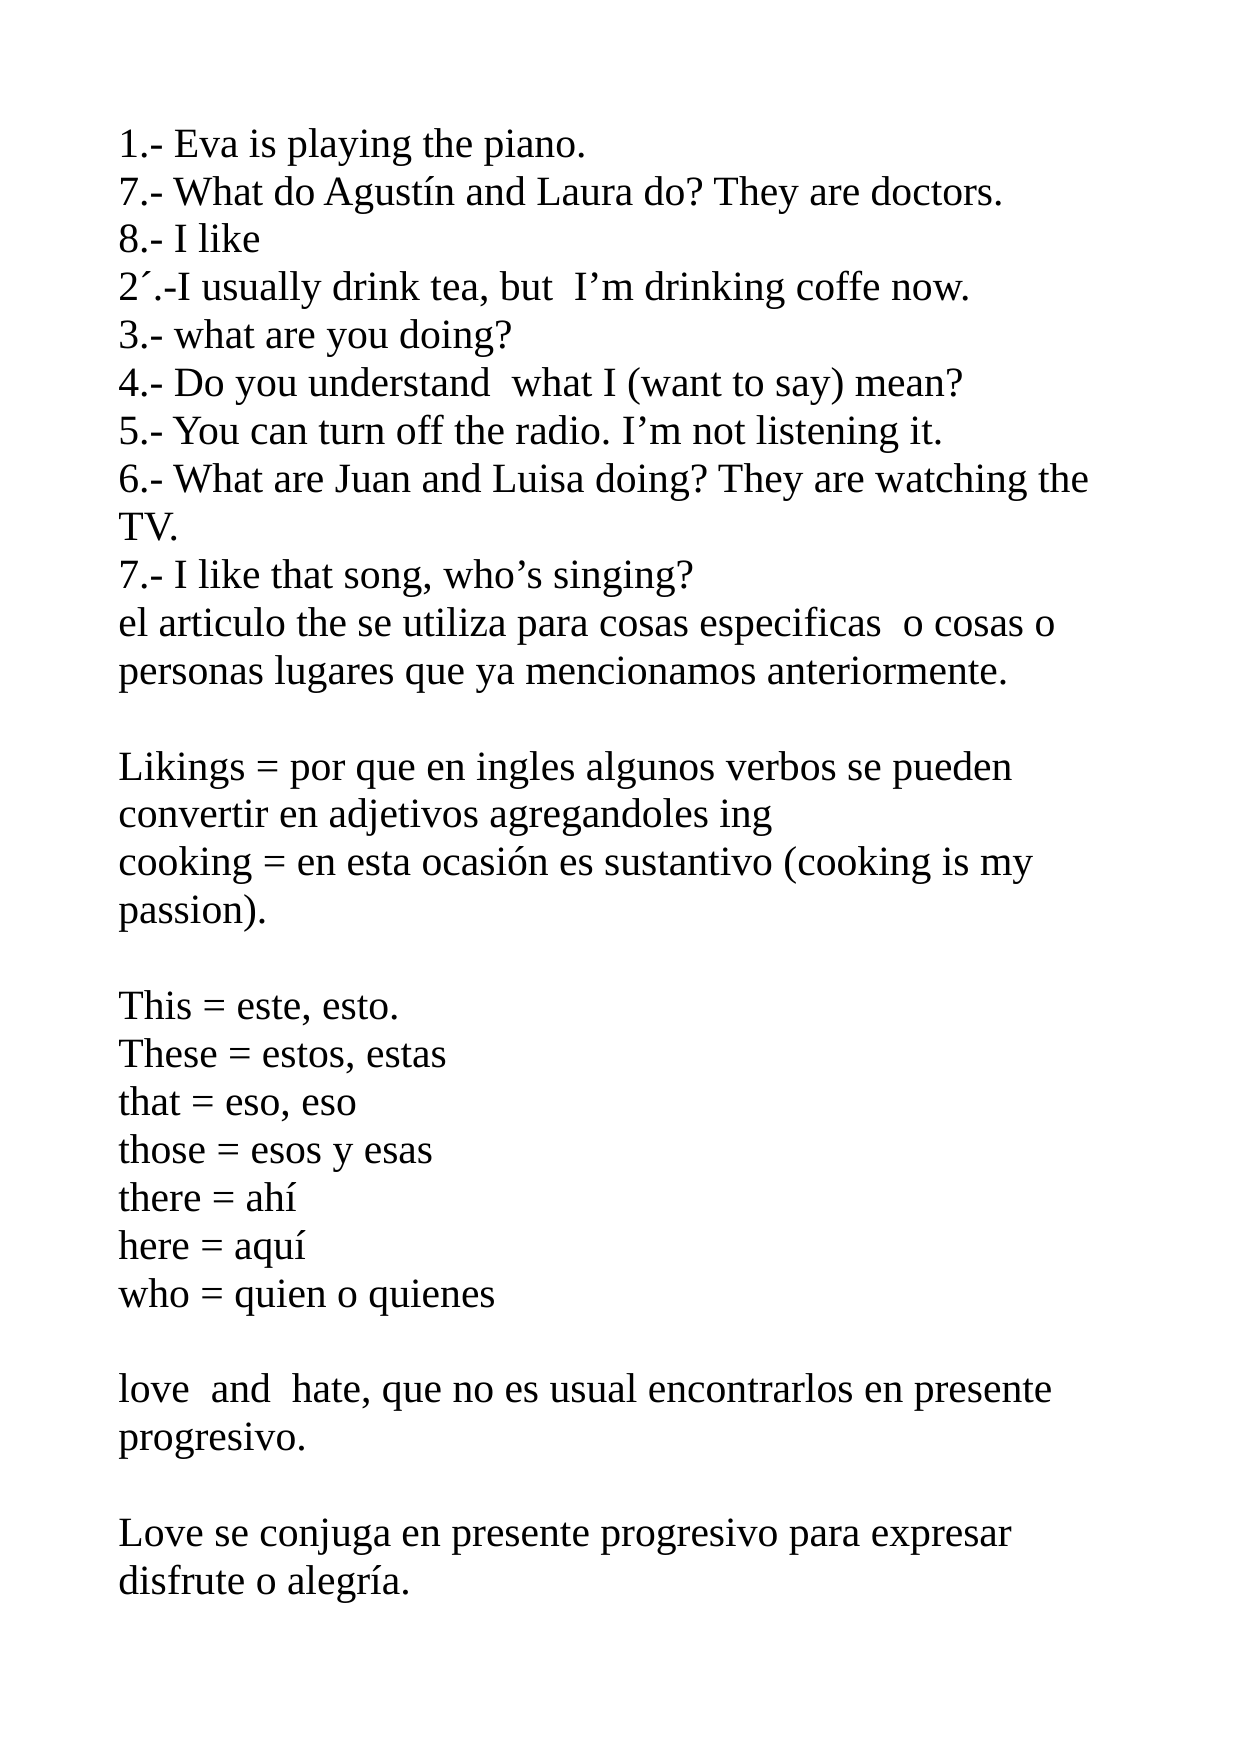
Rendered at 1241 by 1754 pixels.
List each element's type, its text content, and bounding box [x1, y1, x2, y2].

text 6.- What are Juan and Luisa doing? They are watching the TV. [118, 453, 1122, 549]
text those = esos y esas [118, 1124, 1122, 1172]
text 7.- What do Agustín and Laura do? They are doctors. [118, 166, 1122, 214]
text here = aquí [118, 1220, 1122, 1268]
text Likings = por que en ingles algunos verbos se pueden convertir en adjetivos agregandoles ing [118, 741, 1122, 837]
text These = estos, estas [118, 1028, 1122, 1076]
text 5.- You can turn off the radio. I’m not listening it. [118, 406, 1122, 453]
text cooking = en esta ocasión es sustantivo (cooking is my passion). [118, 837, 1122, 933]
text 7.- I like that song, who’s singing? [118, 549, 1122, 597]
text love and hate, que no es usual encontrarlos en presente progresivo. [118, 1364, 1122, 1460]
text 1.- Eva is playing the piano. [118, 118, 1122, 166]
text Love se conjuga en presente progresivo para expresar disfrute o alegría. [118, 1508, 1122, 1603]
text el articulo the se utiliza para cosas especificas o cosas o personas lugares que ya mencionamos anteriormente. [118, 597, 1122, 693]
text 3.- what are you doing? [118, 310, 1122, 358]
text 4.- Do you understand what I (want to say) mean? [118, 358, 1122, 406]
text This = este, esto. [118, 981, 1122, 1028]
text who = quien o quienes [118, 1268, 1122, 1316]
text 8.- I like [118, 214, 1122, 262]
text 2´.-I usually drink tea, but I’m drinking coffe now. [118, 262, 1122, 310]
text that = eso, eso [118, 1076, 1122, 1124]
text there = ahí [118, 1172, 1122, 1220]
